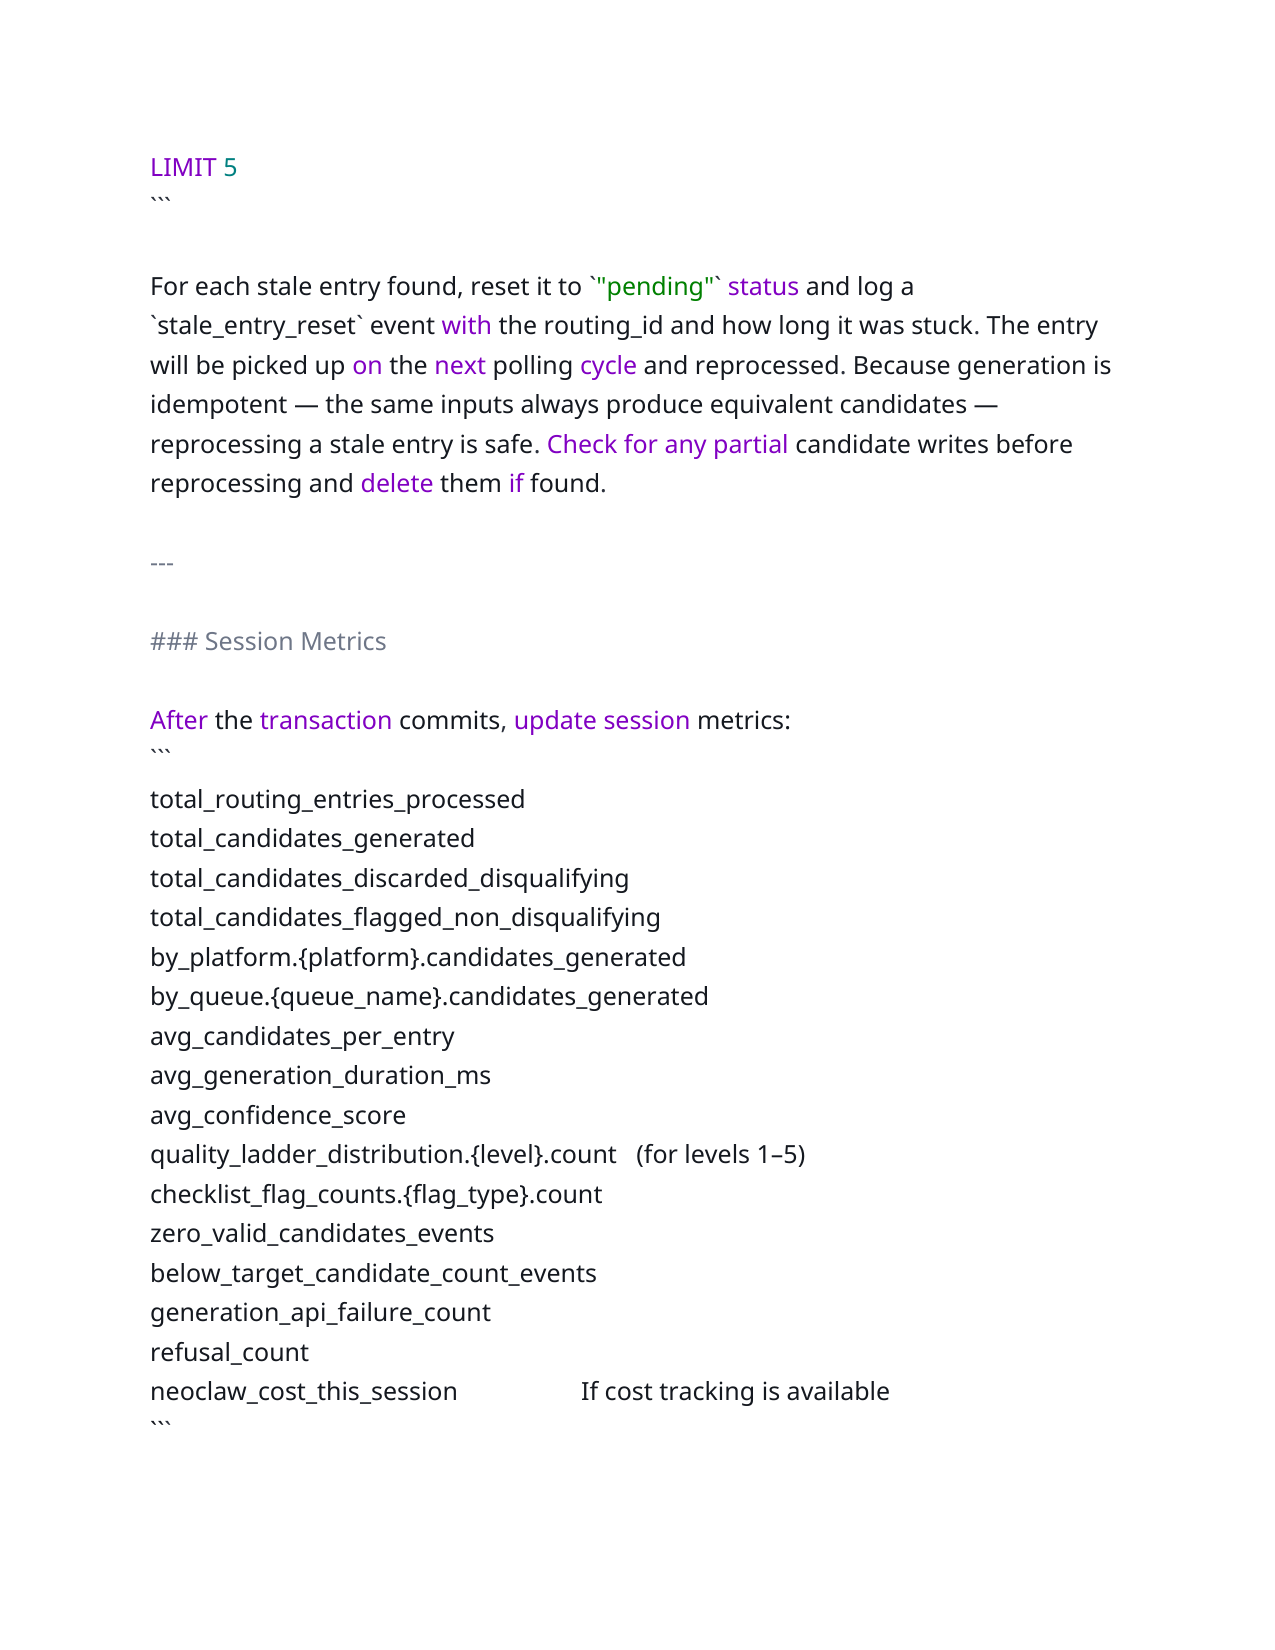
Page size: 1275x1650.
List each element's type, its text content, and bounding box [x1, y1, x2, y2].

text LIMIT 5 ``` For each stale entry found, reset it to `"pending"` status and log a `stale_entry_reset` event with the routing_id and how long it was stuck. The entry will be picked up on the next polling cycle and reprocessed. Because generation is idempotent — the same inputs always produce equivalent candidates — reprocessing a stale entry is safe. Check for any partial candidate writes before reprocessing and delete them if found. --- ### Session Metrics After the transaction commits, update session metrics: ``` total_routing_entries_processed total_candidates_generated total_candidates_discarded_disqualifying total_candidates_flagged_non_disqualifying by_platform.{platform}.candidates_generated by_queue.{queue_name}.candidates_generated avg_candidates_per_entry avg_generation_duration_ms avg_confidence_score quality_ladder_distribution.{level}.count (for levels 1–5) checklist_flag_counts.{flag_type}.count zero_valid_candidates_events below_target_candidate_count_events generation_api_failure_count refusal_count neoclaw_cost_this_session If cost tracking is available ``` [150, 150, 1125, 1487]
